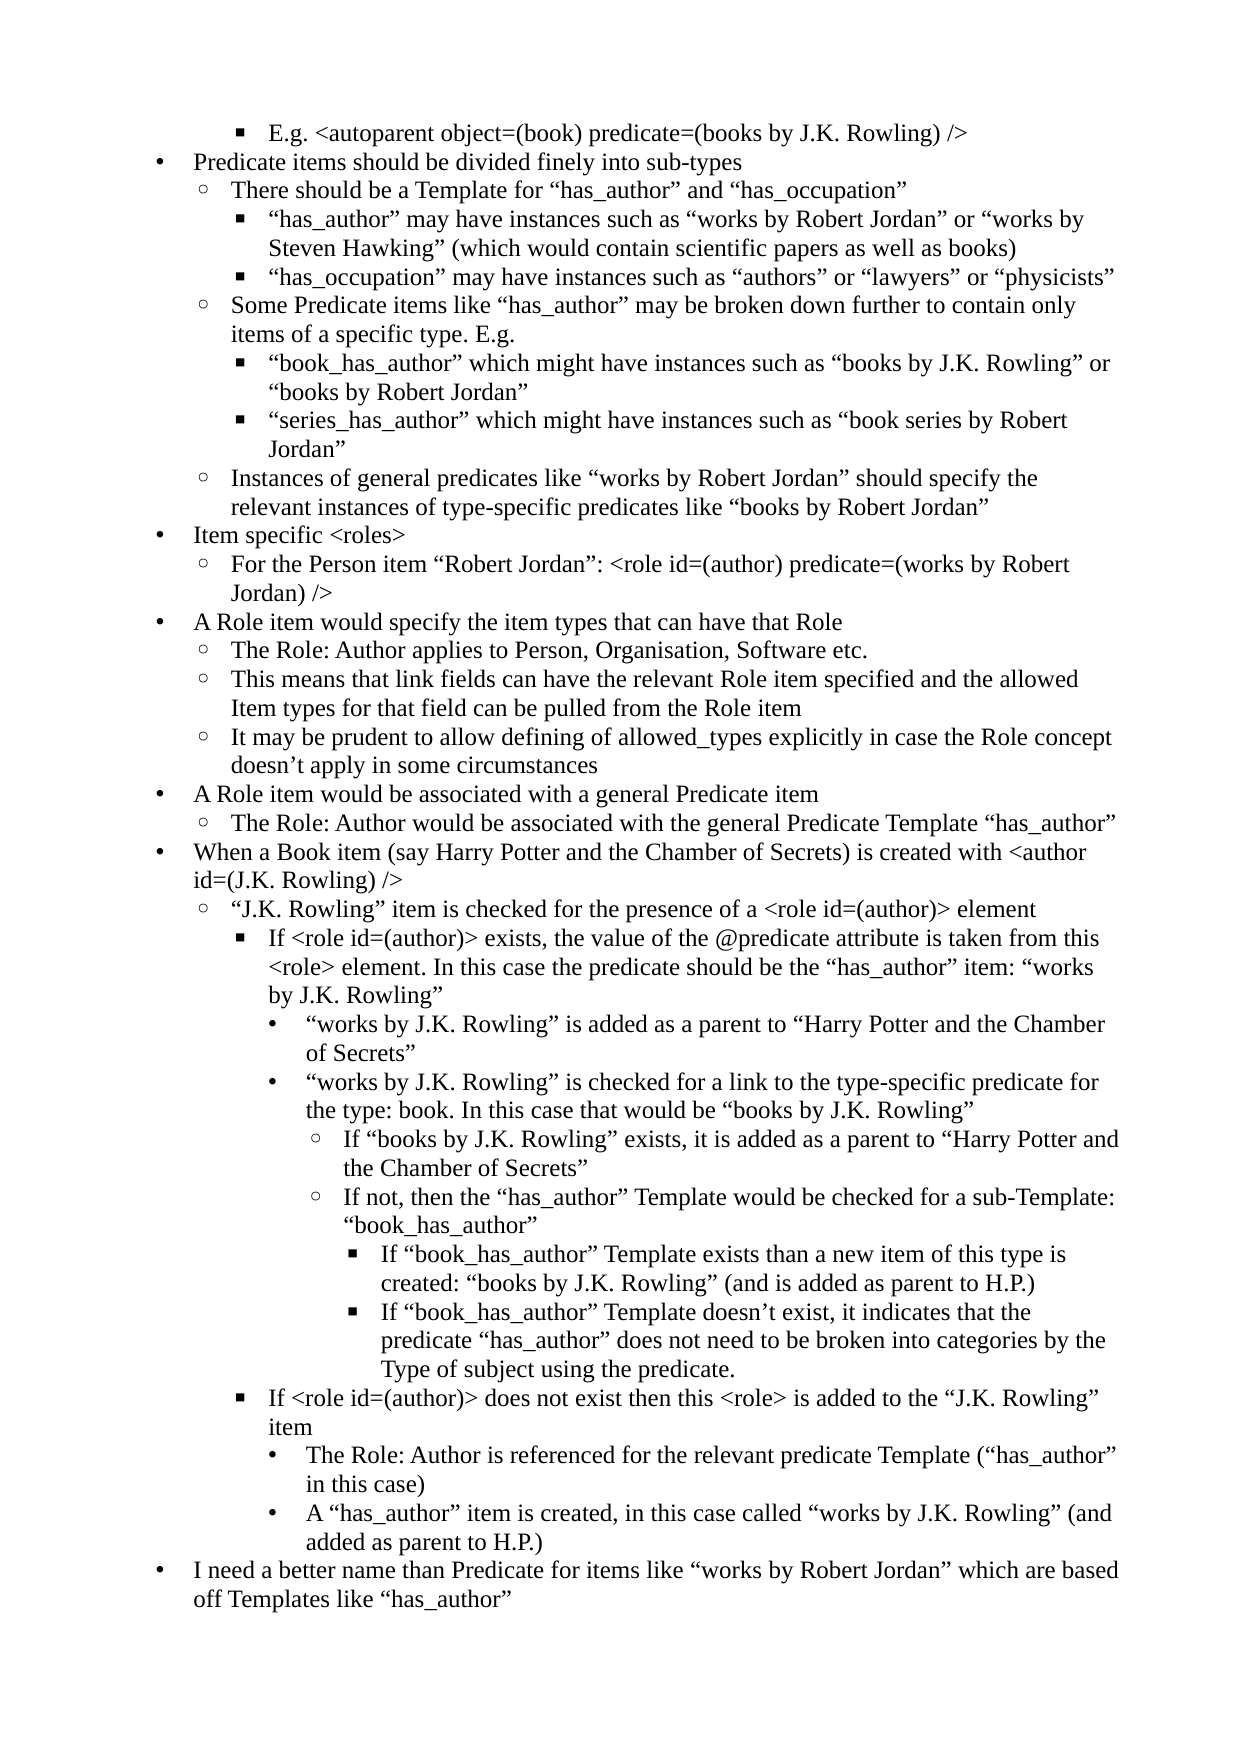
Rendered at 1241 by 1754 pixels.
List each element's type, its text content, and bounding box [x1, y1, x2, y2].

list A “has_author” item is created, in this case called “works by J.K. Rowling” (and added as parent to H.P.) [268, 1498, 1122, 1556]
list “works by J.K. Rowling” is checked for a link to the type-specific predicate for the type: book. In this case that would be “books by J.K. Rowling” [268, 1067, 1122, 1124]
list “book_has_author” which might have instances such as “books by J.K. Rowling” or “books by Robert Jordan” [231, 348, 1122, 406]
list If not, then the “has_author” Template would be checked for a sub-Template: “book_has_author” [306, 1182, 1122, 1239]
list “works by J.K. Rowling” is added as a parent to “Harry Potter and the Chamber of Secrets” [268, 1009, 1122, 1067]
list Instances of general predicates like “works by Robert Jordan” should specify the relevant instances of type-specific predicates like “books by Robert Jordan” [193, 463, 1122, 521]
list “has_occupation” may have instances such as “authors” or “lawyers” or “physicists” [231, 262, 1122, 291]
list If “books by J.K. Rowling” exists, it is added as a parent to “Harry Potter and the Chamber of Secrets” [306, 1124, 1122, 1182]
list The Role: Author is referenced for the relevant predicate Template (“has_author” in this case) [268, 1441, 1122, 1498]
list “series_has_author” which might have instances such as “book series by Robert Jordan” [231, 406, 1122, 463]
list E.g. <autoparent object=(book) predicate=(books by J.K. Rowling) /> [231, 118, 1122, 147]
list If “book_has_author” Template doesn’t exist, it indicates that the predicate “has_author” does not need to be broken into categories by the Type of subject using the predicate. [343, 1297, 1122, 1383]
list If <role id=(author)> does not exist then this <role> is added to the “J.K. Rowling” item [231, 1383, 1122, 1441]
list If “book_has_author” Template exists than a new item of this type is created: “books by J.K. Rowling” (and is added as parent to H.P.) [343, 1239, 1122, 1297]
list If <role id=(author)> exists, the value of the @predicate attribute is taken from this <role> element. In this case the predicate should be the “has_author” item: “works by J.K. Rowling” [231, 923, 1122, 1009]
list For the Person item “Robert Jordan”: <role id=(author) predicate=(works by Robert Jordan) /> [193, 549, 1122, 607]
list The Role: Author applies to Person, Organisation, Software etc. [193, 636, 1122, 664]
list It may be prudent to allow defining of allowed_types explicitly in case the Role concept doesn’t apply in some circumstances [193, 722, 1122, 779]
list This means that link fields can have the relevant Role item specified and the allowed Item types for that field can be pulled from the Role item [193, 664, 1122, 722]
list When a Book item (say Harry Potter and the Chamber of Secrets) is created with <author id=(J.K. Rowling) /> [156, 837, 1122, 894]
list Predicate items should be divided finely into sub-types [156, 147, 1122, 176]
list “has_author” may have instances such as “works by Robert Jordan” or “works by Steven Hawking” (which would contain scientific papers as well as books) [231, 204, 1122, 262]
list There should be a Template for “has_author” and “has_occupation” [193, 176, 1122, 204]
list A Role item would be associated with a general Predicate item [156, 779, 1122, 808]
list Some Predicate items like “has_author” may be broken down further to contain only items of a specific type. E.g. [193, 291, 1122, 348]
list “J.K. Rowling” item is checked for the presence of a <role id=(author)> element [193, 894, 1122, 923]
list Item specific <roles> [156, 521, 1122, 549]
list A Role item would specify the item types that can have that Role [156, 607, 1122, 636]
list The Role: Author would be associated with the general Predicate Template “has_author” [193, 808, 1122, 837]
list I need a better name than Predicate for items like “works by Robert Jordan” which are based off Templates like “has_author” [156, 1556, 1122, 1613]
